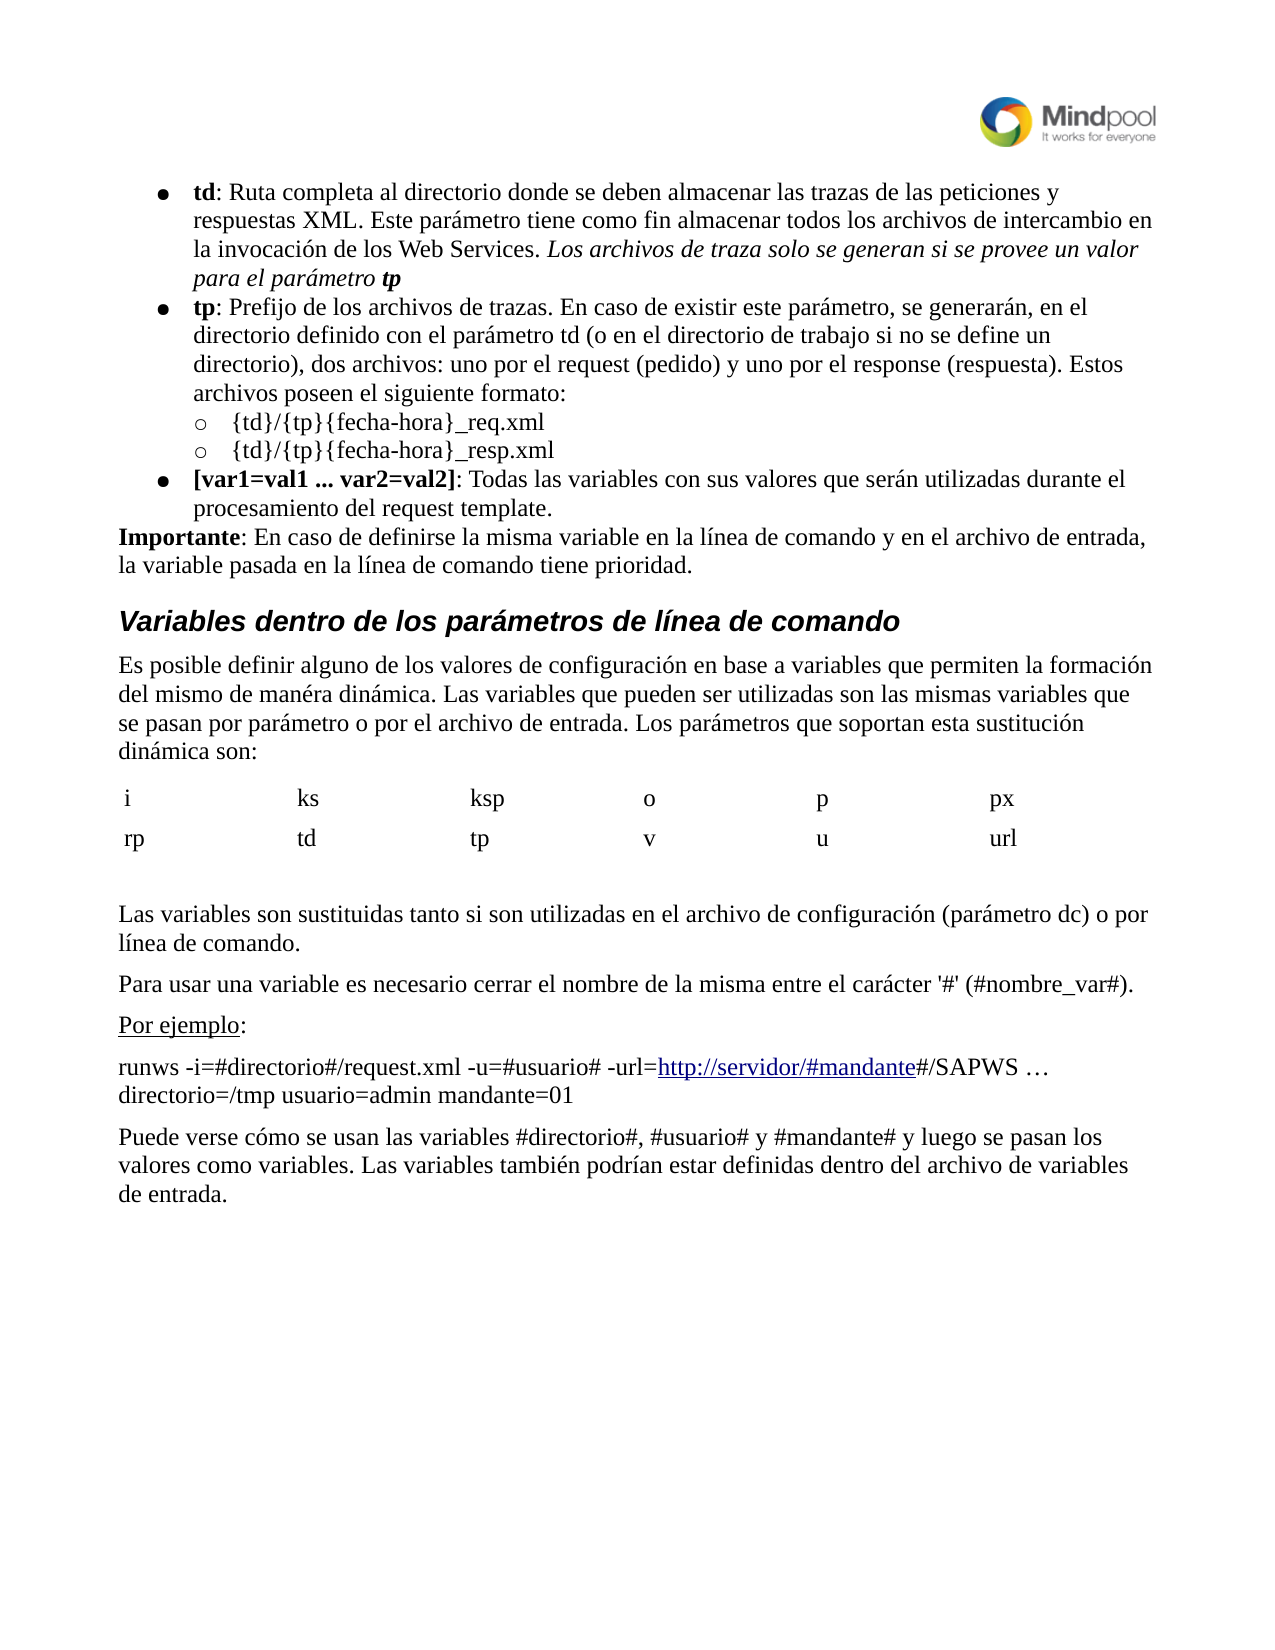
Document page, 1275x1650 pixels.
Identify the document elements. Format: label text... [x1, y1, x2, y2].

text Importante: En caso de definirse la misma variable en la línea de comando y en el archivo de entrada, la variable pasada en la línea de comando tiene prioridad. [118, 522, 1157, 579]
table_cell rp [118, 818, 291, 858]
table_cell td [291, 818, 464, 858]
table_header o [638, 778, 811, 818]
table_cell u [811, 818, 984, 858]
text Por ejemplo: [118, 1011, 1157, 1039]
table_header i [118, 778, 291, 818]
list td: Ruta completa al directorio donde se deben almacenar las trazas de las peticiones y respuestas XML. Este parámetro tiene como fin almacenar todos los archivos de intercambio en la invocación de los Web Services. Los archivos de traza solo se generan si se provee un valor para el parámetro tp [156, 177, 1157, 292]
list [var1=val1 ... var2=val2]: Todas las variables con sus valores que serán utilizadas durante el procesamiento del request template. [156, 464, 1157, 522]
list {td}/{tp}{fecha-hora}_req.xml [193, 407, 1157, 435]
table_header ks [291, 778, 464, 818]
text Para usar una variable es necesario cerrar el nombre de la misma entre el carácter '#' (#nombre_var#). [118, 969, 1157, 998]
list tp: Prefijo de los archivos de trazas. En caso de existir este parámetro, se generarán, en el directorio definido con el parámetro td (o en el directorio de trabajo si no se define un directorio), dos archivos: uno por el request (pedido) y uno por el response (respuesta). Estos archivos poseen el siguiente formato: [156, 292, 1157, 407]
text Es posible definir alguno de los valores de configuración en base a variables que permiten la formación del mismo de manéra dinámica. Las variables que pueden ser utilizadas son las mismas variables que se pasan por parámetro o por el archivo de entrada. Los parámetros que soportan esta sustitución dinámica son: [118, 650, 1157, 765]
text Puede verse cómo se usan las variables #directorio#, #usuario# y #mandante# y luego se pasan los valores como variables. Las variables también podrían estar definidas dentro del archivo de variables de entrada. [118, 1122, 1157, 1208]
table_header px [984, 778, 1157, 818]
text Las variables son sustituidas tanto si son utilizadas en el archivo de configuración (parámetro dc) o por línea de comando. [118, 899, 1157, 957]
subtitle Variables dentro de los parámetros de línea de comando [118, 604, 1157, 638]
table_header ksp [464, 778, 637, 818]
table_cell url [984, 818, 1157, 858]
table_cell v [638, 818, 811, 858]
table_header p [811, 778, 984, 818]
table_cell tp [464, 818, 637, 858]
picture [980, 97, 1156, 147]
text runws -i=#directorio#/request.xml -u=#usuario# -url=http://servidor/#mandante#/SAPWS … directorio=/tmp usuario=admin mandante=01 [118, 1052, 1157, 1109]
list {td}/{tp}{fecha-hora}_resp.xml [193, 435, 1157, 464]
